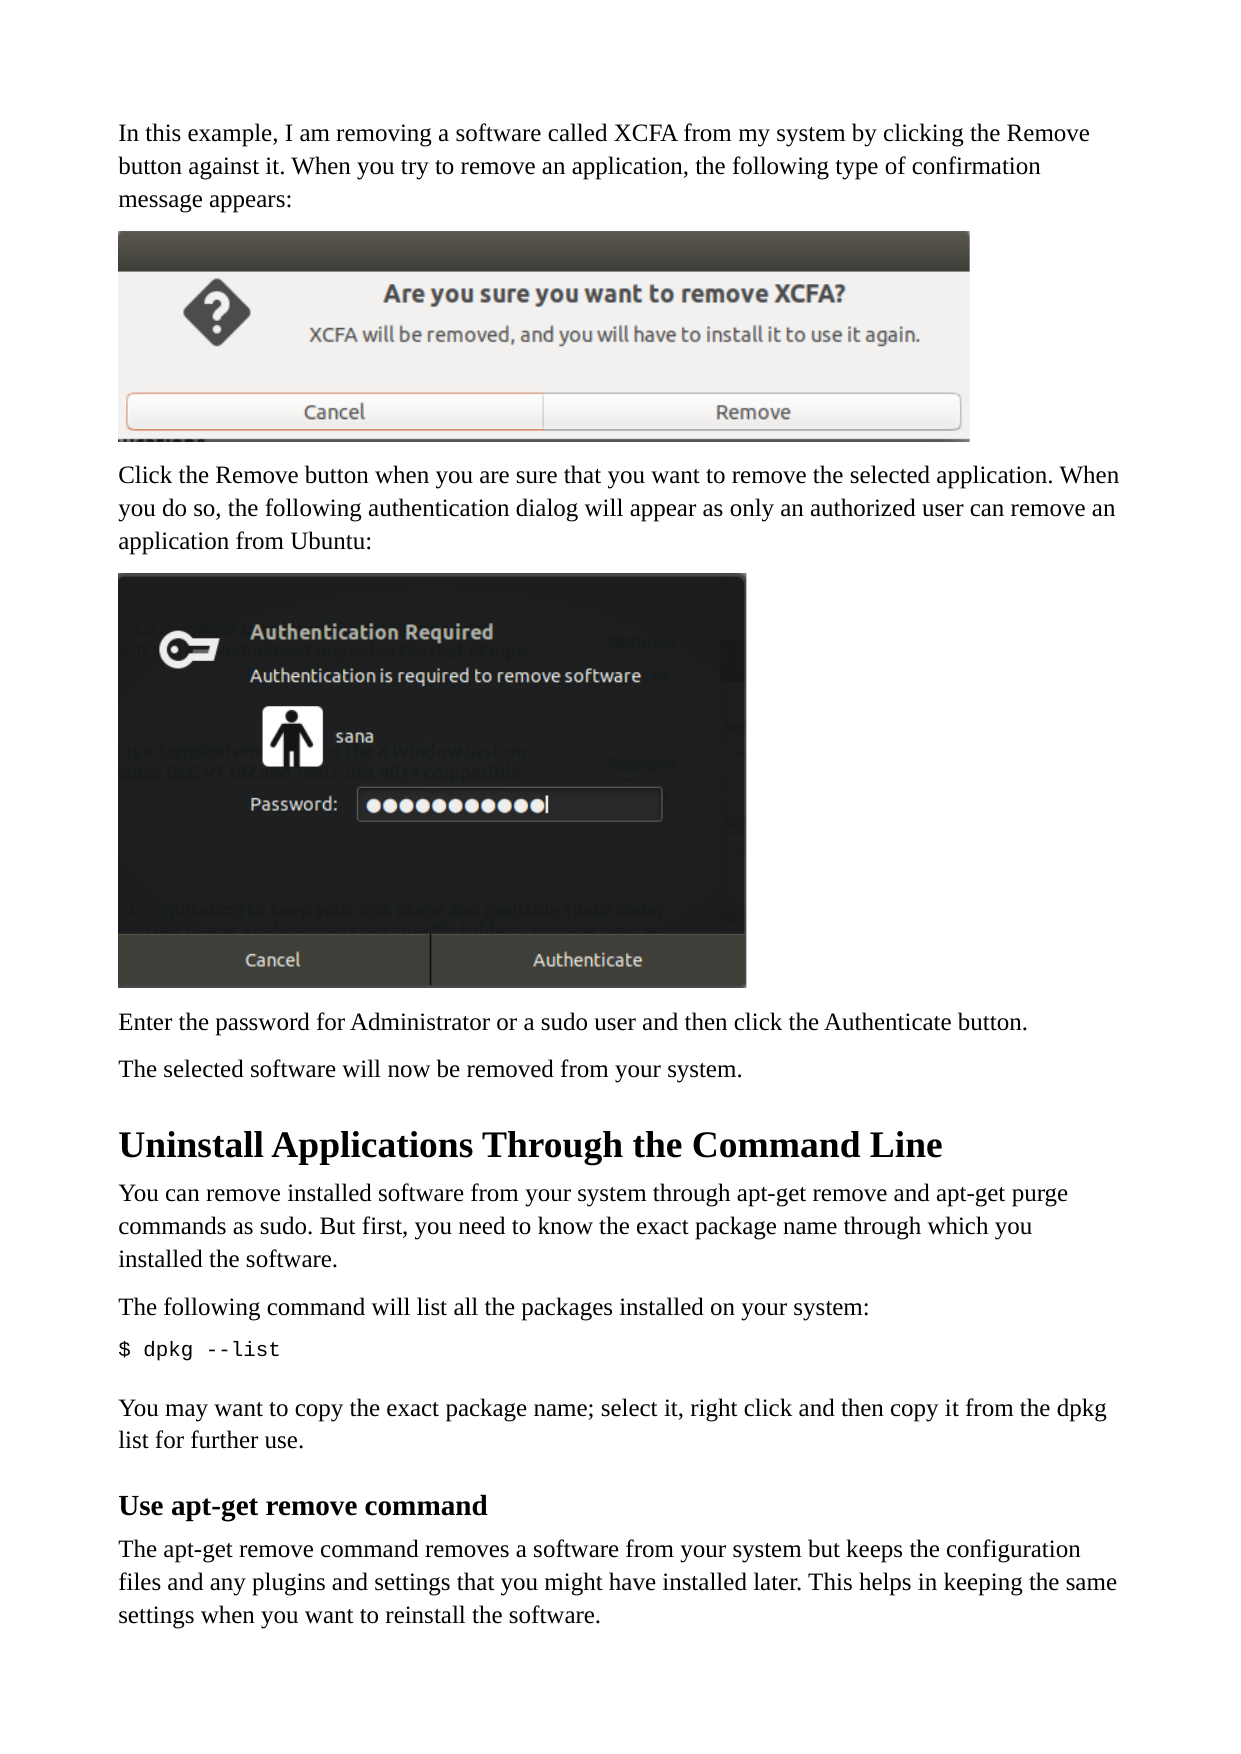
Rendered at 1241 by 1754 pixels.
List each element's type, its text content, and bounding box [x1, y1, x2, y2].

text You can remove installed software from your system through apt-get remove and apt-get purge commands as sudo. But first, you need to know the exact package name through which you installed the software. [118, 1178, 1122, 1273]
picture [118, 231, 970, 442]
text The selected software will now be removed from your system. [118, 1054, 1122, 1083]
text $ dpkg --list [118, 1339, 1122, 1363]
picture [118, 573, 747, 988]
text Enter the password for Administrator or a sudo user and then click the Authenticate button. [118, 1007, 1122, 1035]
text In this example, I am removing a software called XCFA from my system by clicking the Remove button against it. When you try to remove an application, the following type of confirmation message appears: [118, 118, 1122, 213]
text You may want to copy the exact package name; select it, right click and then copy it from the dpkg list for further use. [118, 1393, 1122, 1454]
text The apt-get remove command removes a software from your system but keeps the configuration files and any plugins and settings that you might have installed later. This helps in keeping the same settings when you want to reinstall the software. [118, 1534, 1122, 1629]
subtitle Use apt-get remove command [118, 1488, 1122, 1521]
text The following command will list all the packages installed on your system: [118, 1292, 1122, 1321]
subtitle Uninstall Applications Through the Command Line [118, 1123, 1122, 1166]
text Click the Remove button when you are sure that you want to remove the selected application. When you do so, the following authentication dialog will appear as only an authorized user can remove an application from Ubuntu: [118, 460, 1122, 555]
